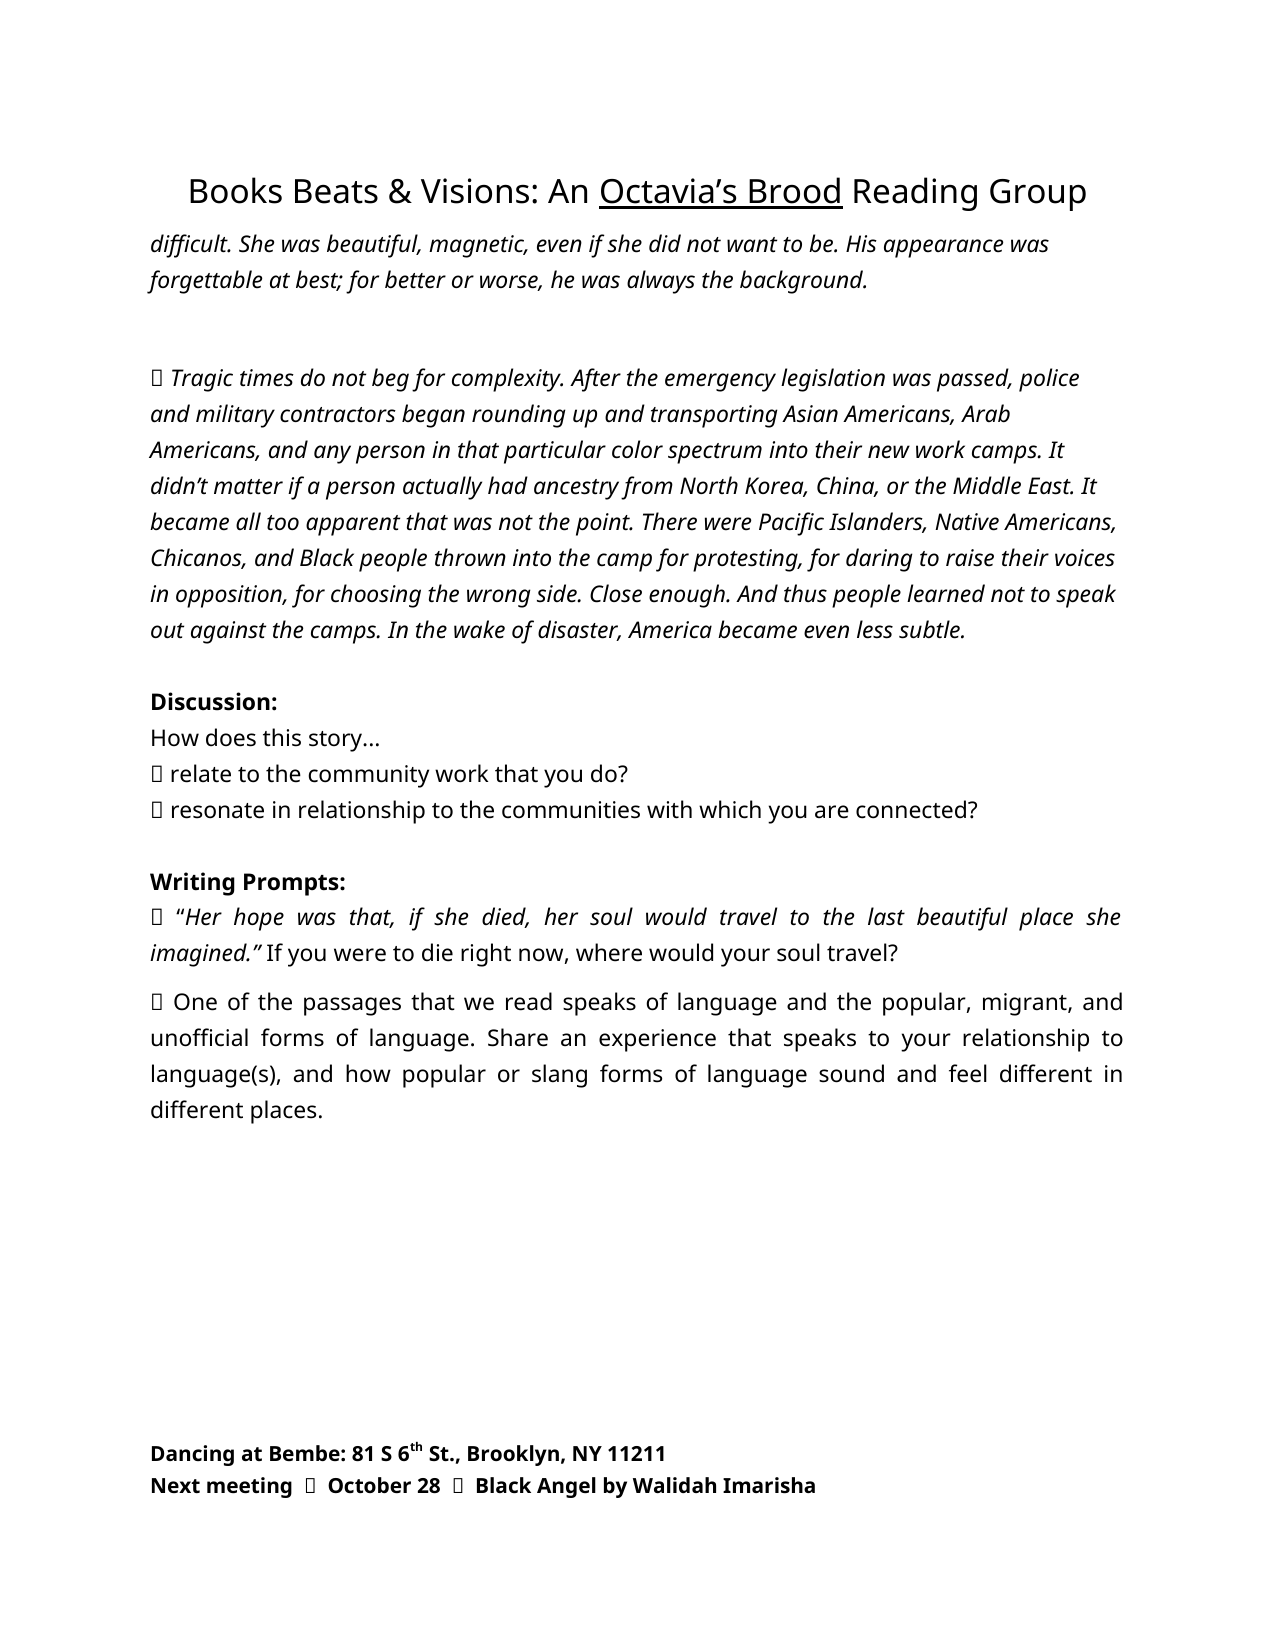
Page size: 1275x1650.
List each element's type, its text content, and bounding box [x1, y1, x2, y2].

text difficult. She was beautiful, magnetic, even if she did not want to be. His appearance was forgettable at best; for better or worse, he was always the background. [150, 228, 1125, 296]
text Writing Prompts: [150, 865, 1125, 897]
text  resonate in relationship to the communities with which you are connected? [150, 793, 1125, 825]
text  “Her hope was that, if she died, her soul would travel to the last beautiful place she imagined.” If you were to die right now, where would your soul travel? [150, 901, 1125, 968]
text Discussion: [150, 686, 1125, 717]
text  relate to the community work that you do? [150, 758, 1125, 789]
text How does this story... [150, 722, 1125, 753]
text  Tragic times do not beg for complexity. After the emergency legislation was passed, police and military contractors began rounding up and transporting Asian Americans, Arab Americans, and any person in that particular color spectrum into their new work camps. It didn’t matter if a person actually had ancestry from North Korea, China, or the Middle East. It became all too apparent that was not the point. There were Pacific Islanders, Native Americans, Chicanos, and Black people thrown into the camp for protesting, for daring to raise their voices in opposition, for choosing the wrong side. Close enough. And thus people learned not to speak out against the camps. In the wake of disaster, America became even less subtle. [150, 362, 1125, 645]
text  One of the passages that we read speaks of language and the popular, migrant, and unofficial forms of language. Share an experience that speaks to your relationship to language(s), and how popular or slang forms of language sound and feel different in different places. [150, 986, 1125, 1125]
